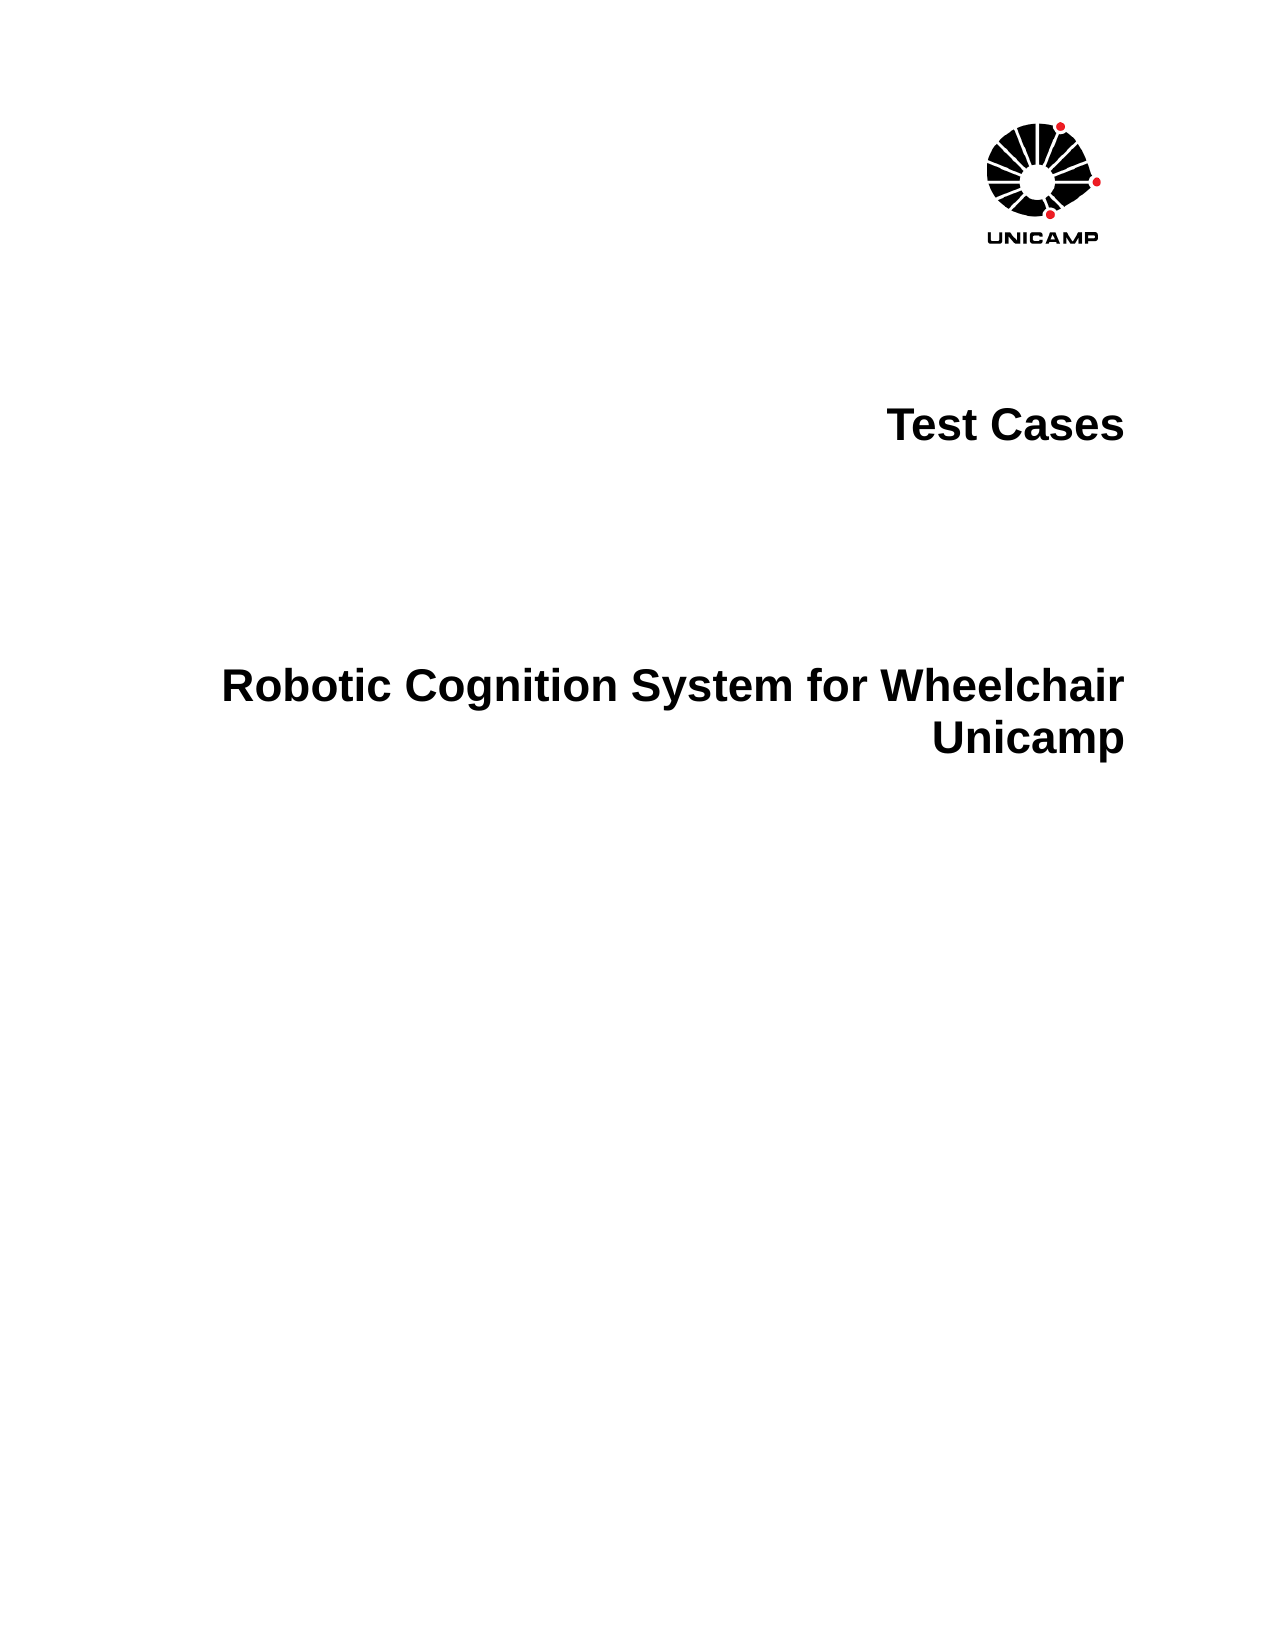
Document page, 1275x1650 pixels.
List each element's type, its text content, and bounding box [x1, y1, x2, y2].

title Test Cases [150, 397, 1125, 450]
title Robotic Cognition System for Wheelchair Unicamp [150, 658, 1125, 764]
picture [987, 122, 1101, 244]
